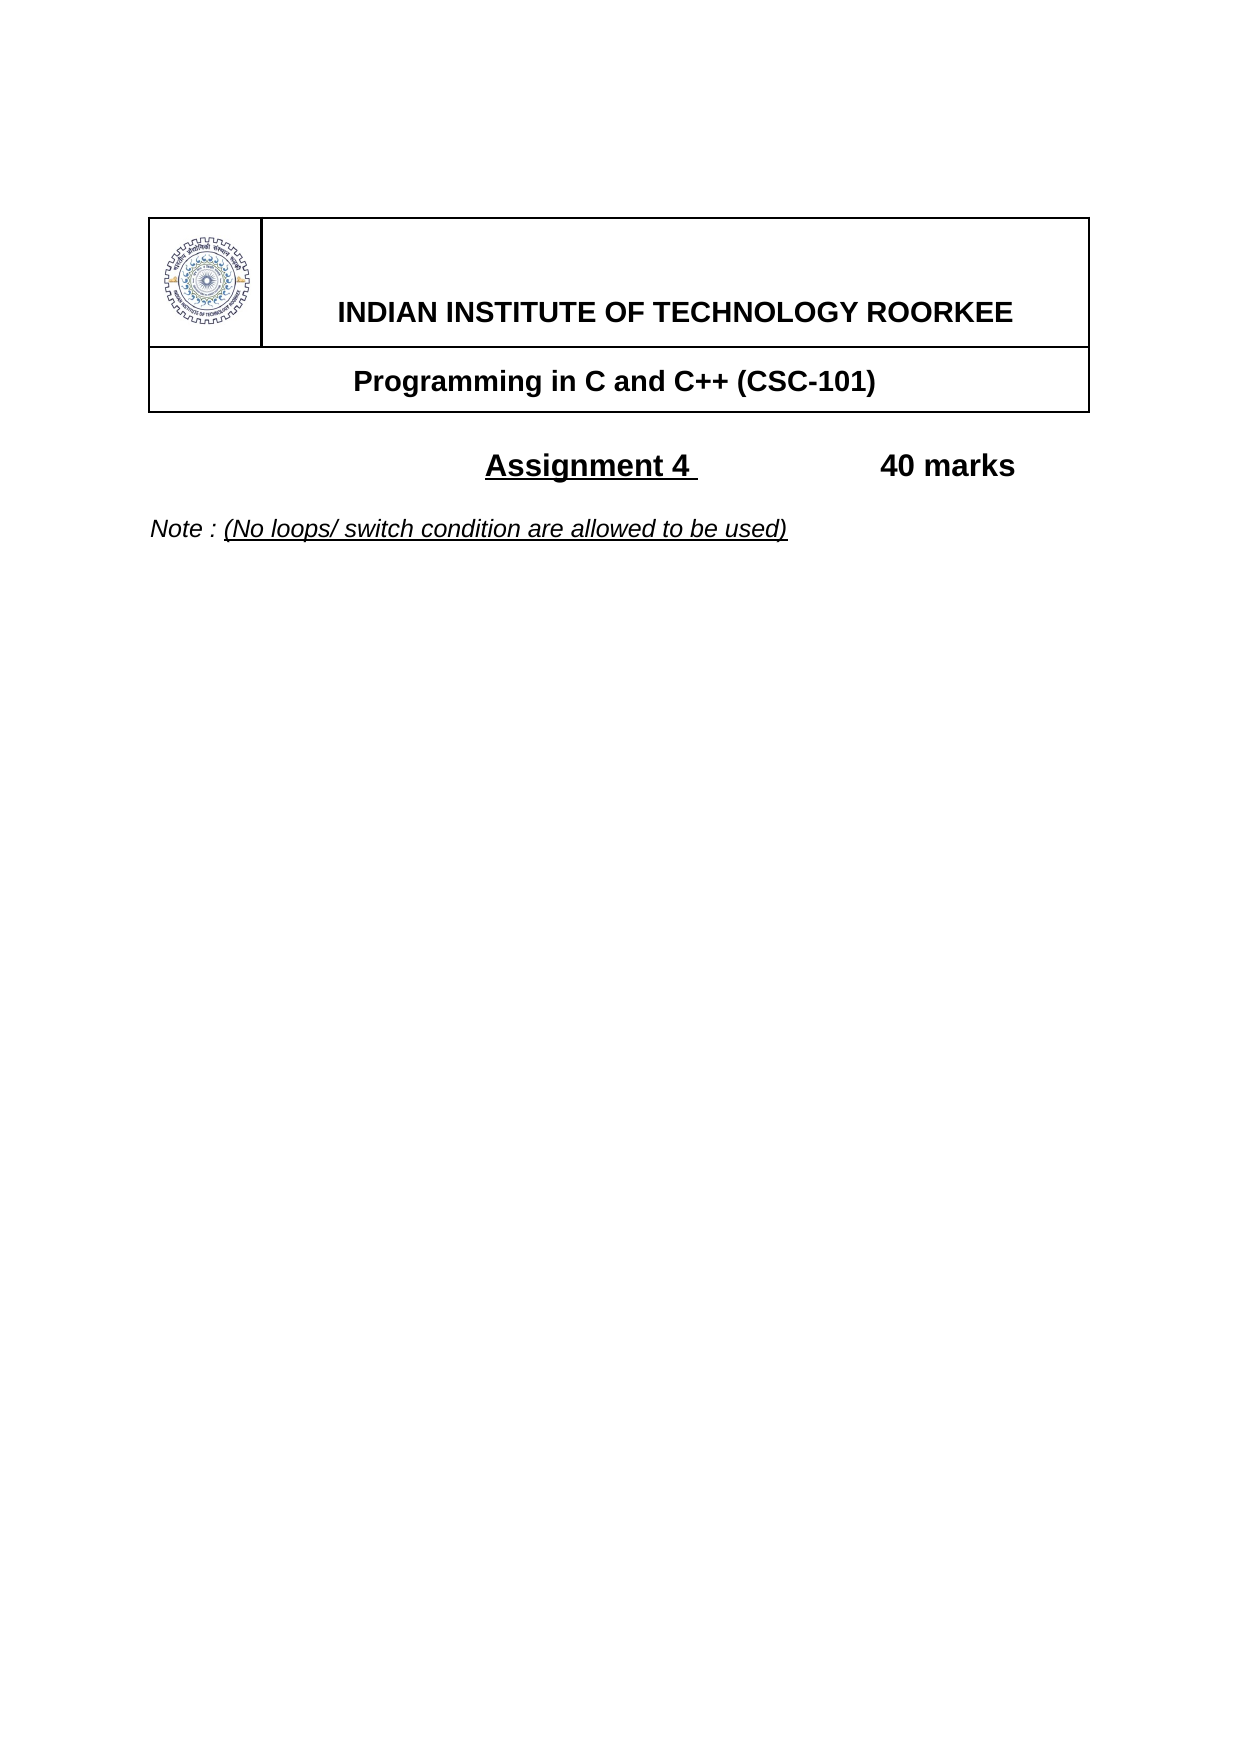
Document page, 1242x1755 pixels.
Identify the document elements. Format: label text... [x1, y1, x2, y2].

text Note : (No loops/ switch condition are allowed to be used) [150, 516, 816, 543]
table_header INDIAN INSTITUTE OF TECHNOLOGY ROORKEE [263, 219, 1088, 346]
text Assignment 4 40 marks [150, 447, 1090, 483]
picture [162, 235, 252, 326]
table_cell Programming in C and C++ (CSC-101) [150, 348, 1088, 411]
table_header [150, 219, 260, 346]
